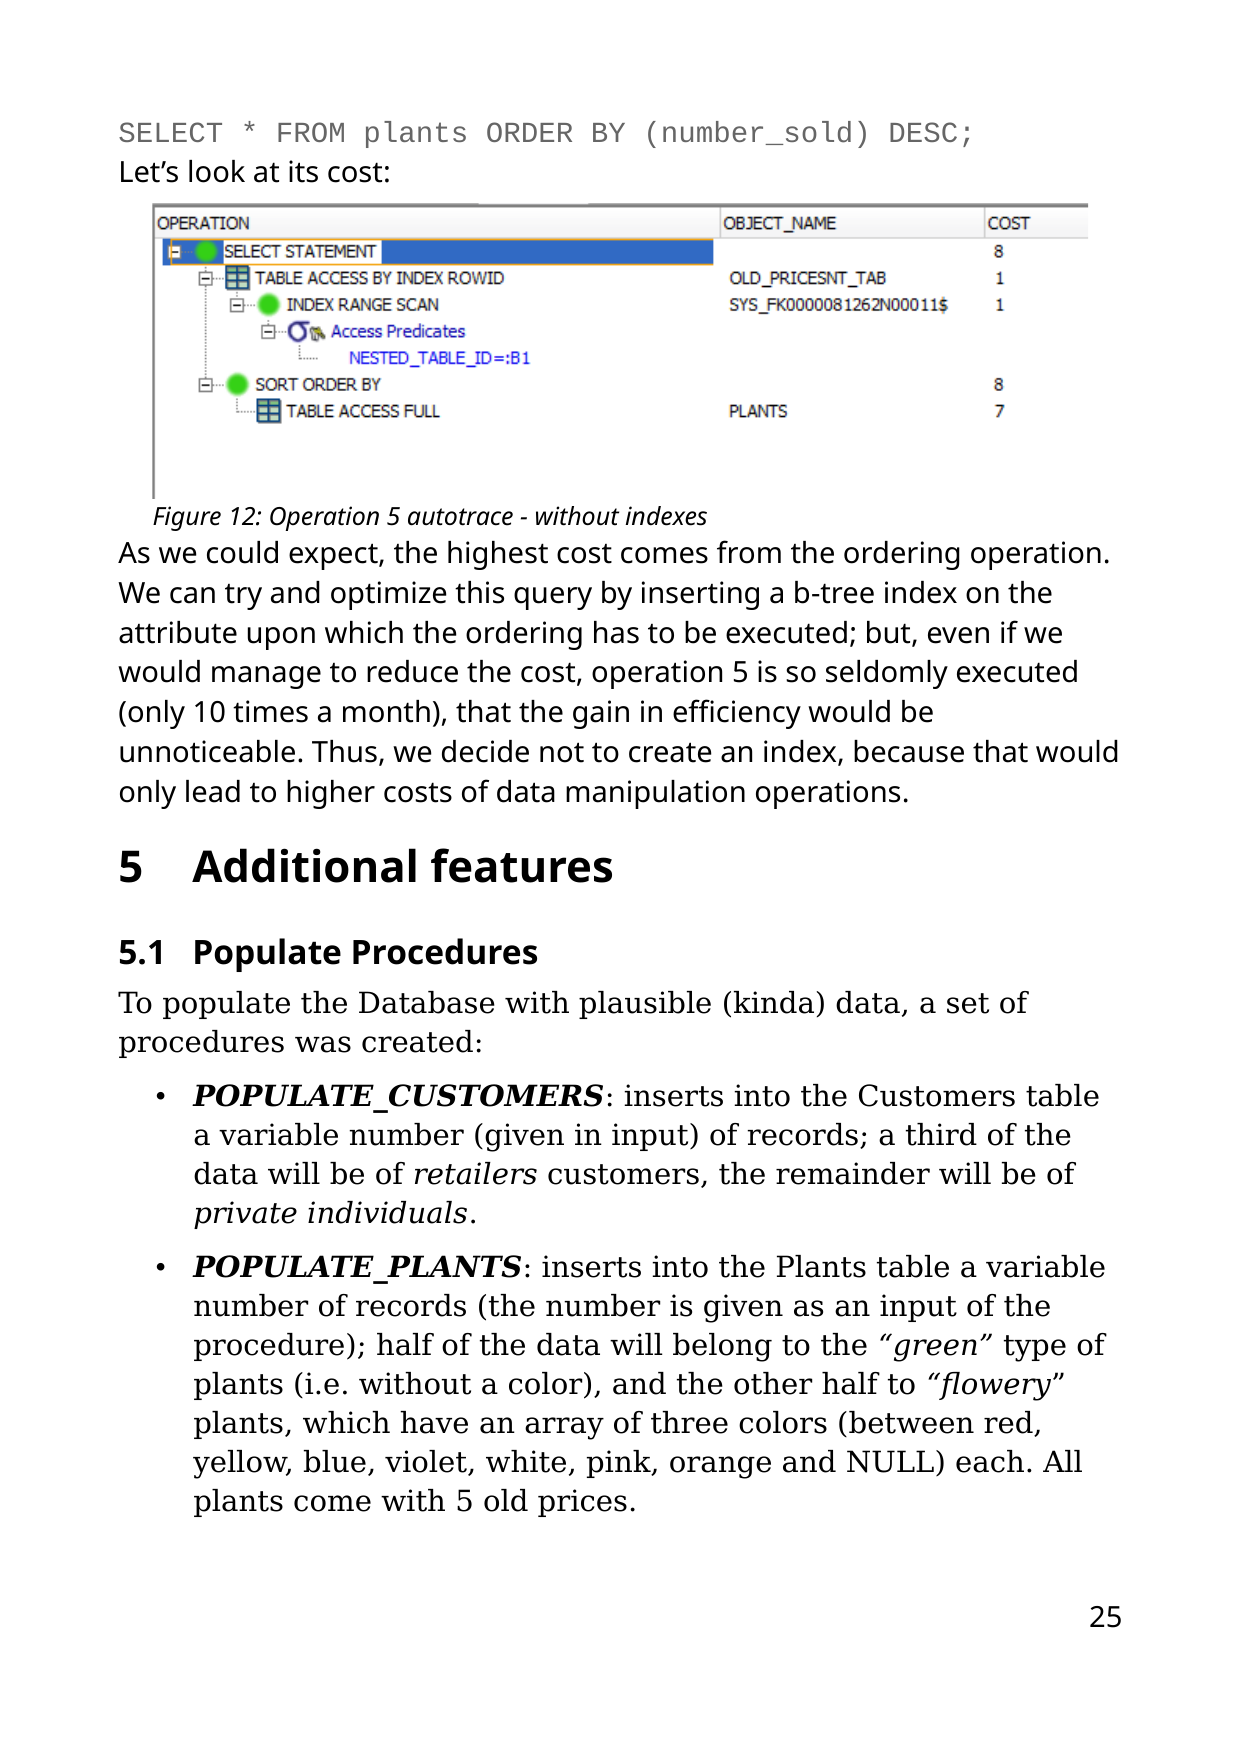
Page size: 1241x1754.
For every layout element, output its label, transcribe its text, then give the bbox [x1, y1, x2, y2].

list POPULATE_CUSTOMERS: inserts into the Customers table a variable number (given in input) of records; a third of the data will be of retailers customers, the remainder will be of private individuals. [156, 1079, 1122, 1230]
picture [152, 203, 1089, 499]
subtitle Populate Procedures [118, 928, 1122, 974]
text Let’s look at its cost: [118, 151, 1122, 191]
text Figure 12: Operation 5 autotrace - without indexes [152, 499, 1088, 533]
text As we could expect, the highest cost comes from the ordering operation. We can try and optimize this query by inserting a b-tree index on the attribute upon which the ordering has to be executed; but, even if we would manage to reduce the cost, operation 5 is so seldomly executed (only 10 times a month), that the gain in efficiency would be unnoticeable. Thus, we decide not to create an index, because that would only lead to higher costs of data manipulation operations. [118, 191, 1122, 811]
subtitle Additional features [118, 836, 1122, 895]
list POPULATE_PLANTS: inserts into the Plants table a variable number of records (the number is given as an input of the procedure); half of the data will belong to the “green” type of plants (i.e. without a color), and the other half to “flowery” plants, which have an array of three colors (between red, yellow, blue, violet, white, pink, orange and NULL) each. All plants come with 5 old prices. [156, 1250, 1122, 1518]
text To populate the Database with plausible (kinda) data, a set of procedures was created: [118, 987, 1122, 1059]
text SELECT * FROM plants ORDER BY (number_sold) DESC; [118, 118, 1122, 151]
